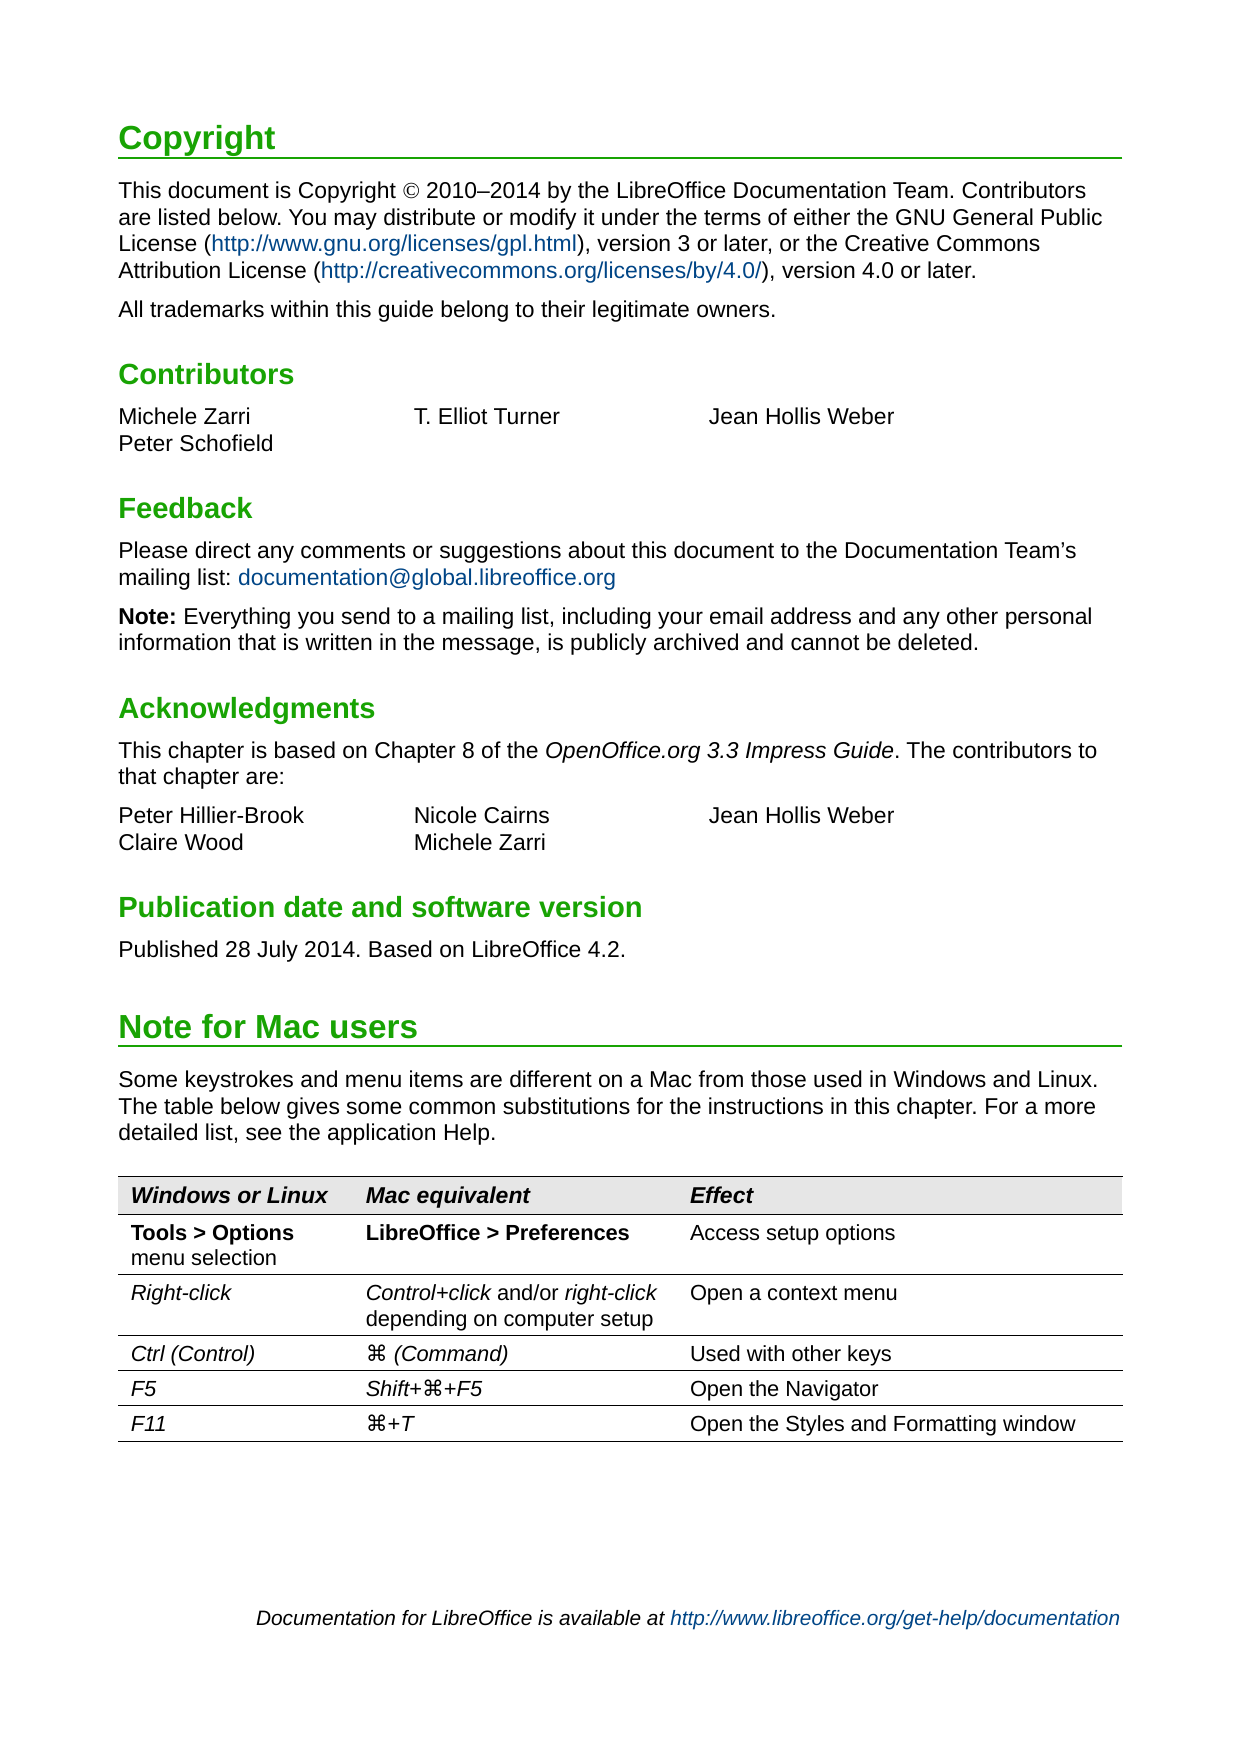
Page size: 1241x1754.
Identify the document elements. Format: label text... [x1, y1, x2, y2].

table_cell Open the Styles and Formatting window [677, 1406, 1122, 1441]
table_cell ⌘ (Command) [353, 1336, 677, 1370]
subtitle Copyright [118, 118, 1122, 157]
table_header Mac equivalent [353, 1177, 677, 1214]
text Please direct any comments or suggestions about this document to the Documentation Team’s mailing list: documentation@global.libreoffice.org [118, 537, 1122, 590]
subtitle Acknowledgments [118, 691, 1122, 724]
text This chapter is based on Chapter 8 of the OpenOffice.org 3.3 Impress Guide. The contributors to that chapter are: [118, 737, 1122, 789]
table_header Windows or Linux [118, 1177, 353, 1214]
text All trademarks within this guide belong to their legitimate owners. [118, 296, 1122, 322]
table_cell ⌘+T [353, 1406, 677, 1441]
table_header Effect [677, 1177, 1122, 1214]
subtitle Publication date and software version [118, 890, 1122, 924]
table_cell F11 [118, 1406, 353, 1441]
table_cell LibreOffice > Preferences [353, 1215, 677, 1274]
table_cell Access setup options [677, 1215, 1122, 1274]
text Peter Hillier-Brook Nicole Cairns Jean Hollis Weber Claire Wood Michele Zarri [118, 802, 1122, 855]
subtitle Contributors [118, 357, 1122, 391]
text This document is Copyright © 2010–2014 by the LibreOffice Documentation Team. Contributors are listed below. You may distribute or modify it under the terms of either the GNU General Public License (http://www.gnu.org/licenses/gpl.html), version 3 or later, or the Creative Commons Attribution License (http://creativecommons.org/licenses/by/4.0/), version 4.0 or later. [118, 177, 1122, 283]
text Some keystrokes and menu items are different on a Mac from those used in Windows and Linux. The table below gives some common substitutions for the instructions in this chapter. For a more detailed list, see the application Help. [118, 1066, 1122, 1145]
table_cell Tools > Options menu selection [118, 1215, 353, 1274]
text Note: Everything you send to a mailing list, including your email address and any other personal information that is written in the message, is publicly archived and cannot be deleted. [118, 603, 1122, 655]
table_cell Ctrl (Control) [118, 1336, 353, 1370]
text Published 28 July 2014. Based on LibreOffice 4.2. [118, 936, 1122, 963]
subtitle Feedback [118, 492, 1122, 525]
table_cell Used with other keys [677, 1336, 1122, 1370]
table_cell Shift+⌘+F5 [353, 1371, 677, 1405]
table_cell F5 [118, 1371, 353, 1405]
table_cell Open a context menu [677, 1275, 1122, 1335]
subtitle Note for Mac users [118, 1007, 1122, 1045]
table_cell Right-click [118, 1275, 353, 1335]
text Michele Zarri T. Elliot Turner Jean Hollis Weber Peter Schofield [118, 403, 1122, 456]
table_cell Control+click and/or right-click depending on computer setup [353, 1275, 677, 1335]
table_cell Open the Navigator [677, 1371, 1122, 1405]
